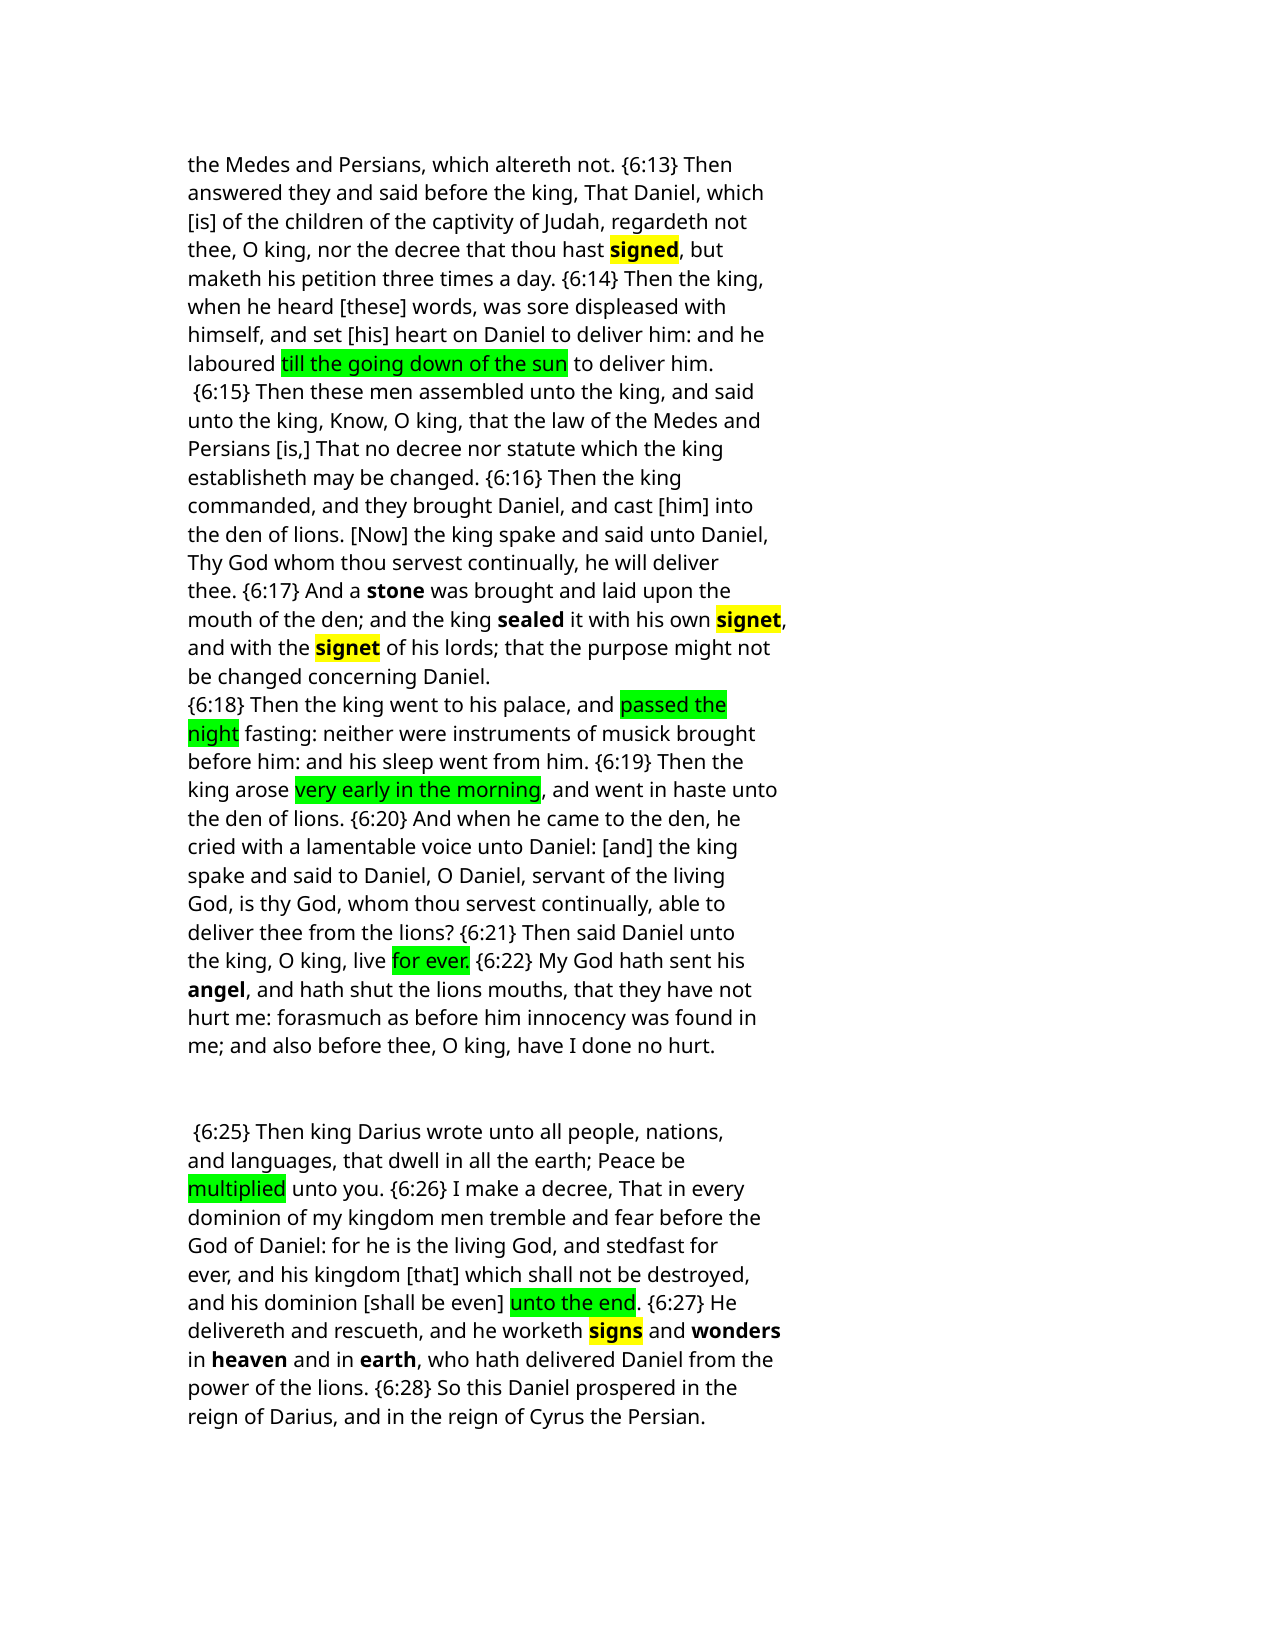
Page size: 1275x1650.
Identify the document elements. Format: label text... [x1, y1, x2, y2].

text Persians [is,] That no decree nor statute which the king [187, 434, 1087, 463]
text ever, and his kingdom [that] which shall not be destroyed, [187, 1260, 1087, 1288]
text and languages, that dwell in all the earth; Peace be [187, 1146, 1087, 1174]
text Thy God whom thou servest continually, he will deliver [187, 548, 1087, 577]
text me; and also before thee, O king, have I done no hurt. [187, 1032, 1087, 1060]
text be changed concerning Daniel. [187, 662, 1087, 690]
text unto the king, Know, O king, that the law of the Medes and [187, 406, 1087, 434]
text king arose very early in the morning, and went in haste unto [187, 776, 1087, 804]
text mouth of the den; and the king sealed it with his own signet, [187, 605, 1087, 633]
text {6:25} Then king Darius wrote unto all people, nations, [187, 1117, 1087, 1146]
text hurt me: forasmuch as before him innocency was found in [187, 1003, 1087, 1032]
text establisheth may be changed. {6:16} Then the king [187, 463, 1087, 491]
text spake and said to Daniel, O Daniel, servant of the living [187, 861, 1087, 889]
text {6:15} Then these men assembled unto the king, and said [187, 377, 1087, 406]
text before him: and his sleep went from him. {6:19} Then the [187, 747, 1087, 776]
text the den of lions. {6:20} And when he came to the den, he [187, 804, 1087, 832]
text in heaven and in earth, who hath delivered Daniel from the [187, 1345, 1087, 1373]
text reign of Darius, and in the reign of Cyrus the Persian. [187, 1402, 1087, 1430]
text laboured till the going down of the sun to deliver him. [187, 349, 1087, 377]
text cried with a lamentable voice unto Daniel: [and] the king [187, 832, 1087, 861]
text {6:18} Then the king went to his palace, and passed the [187, 690, 1087, 719]
text when he heard [these] words, was sore displeased with [187, 292, 1087, 321]
text angel, and hath shut the lions mouths, that they have not [187, 975, 1087, 1003]
text and with the signet of his lords; that the purpose might not [187, 633, 1087, 662]
text and his dominion [shall be even] unto the end. {6:27} He [187, 1288, 1087, 1317]
text maketh his petition three times a day. {6:14} Then the king, [187, 264, 1087, 292]
text answered they and said before the king, That Daniel, which [187, 178, 1087, 207]
text the Medes and Persians, which altereth not. {6:13} Then [187, 150, 1087, 178]
text multiplied unto you. {6:26} I make a decree, That in every [187, 1174, 1087, 1203]
text God of Daniel: for he is the living God, and stedfast for [187, 1231, 1087, 1260]
text [is] of the children of the captivity of Judah, regardeth not [187, 207, 1087, 235]
text thee, O king, nor the decree that thou hast signed, but [187, 235, 1087, 264]
text thee. {6:17} And a stone was brought and laid upon the [187, 577, 1087, 605]
text delivereth and rescueth, and he worketh signs and wonders [187, 1317, 1087, 1345]
text dominion of my kingdom men tremble and fear before the [187, 1203, 1087, 1231]
text the king, O king, live for ever. {6:22} My God hath sent his [187, 946, 1087, 975]
text deliver thee from the lions? {6:21} Then said Daniel unto [187, 918, 1087, 946]
text power of the lions. {6:28} So this Daniel prospered in the [187, 1373, 1087, 1402]
text commanded, and they brought Daniel, and cast [him] into [187, 491, 1087, 520]
text himself, and set [his] heart on Daniel to deliver him: and he [187, 321, 1087, 349]
text God, is thy God, whom thou servest continually, able to [187, 889, 1087, 918]
text night fasting: neither were instruments of musick brought [187, 719, 1087, 747]
text the den of lions. [Now] the king spake and said unto Daniel, [187, 520, 1087, 548]
